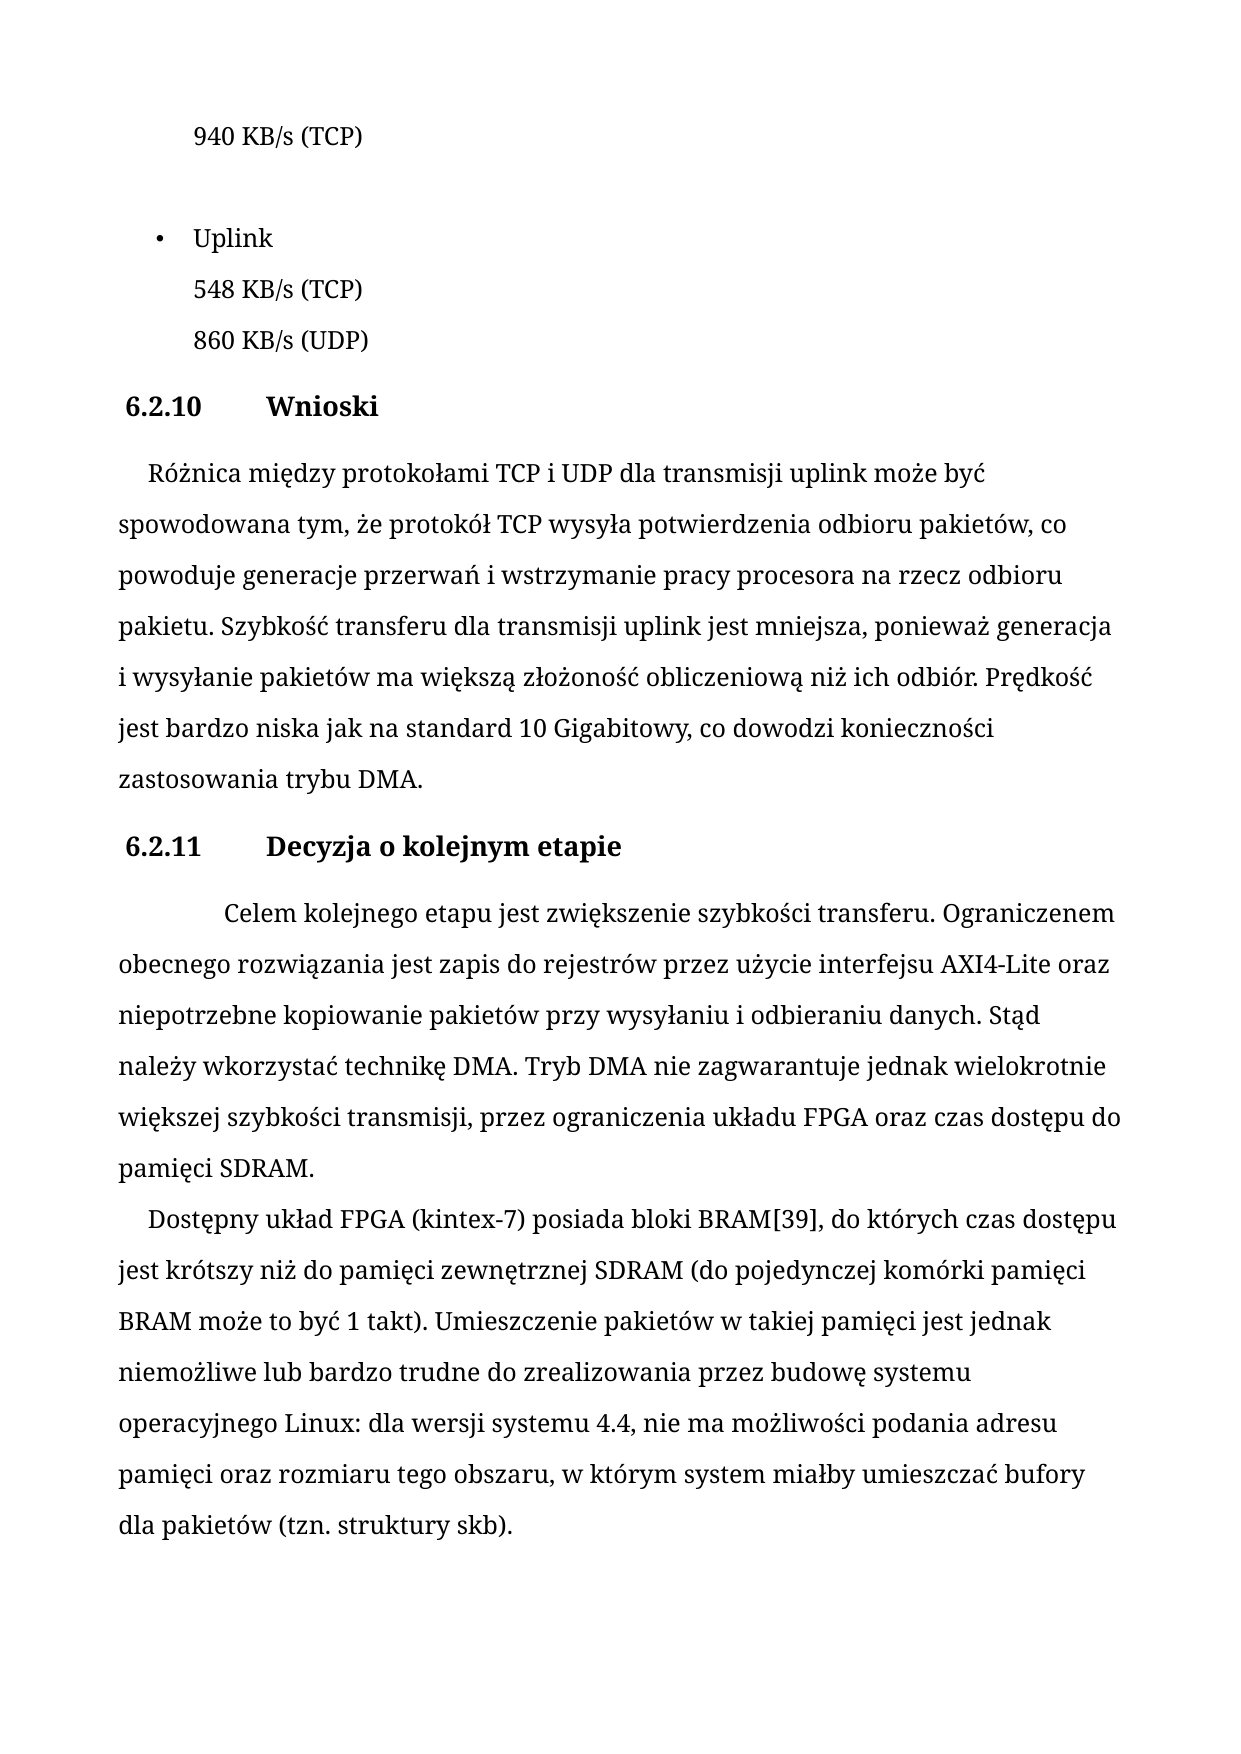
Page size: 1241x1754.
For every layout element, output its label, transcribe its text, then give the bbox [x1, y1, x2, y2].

subtitle Decyzja o kolejnym etapie [118, 828, 1122, 864]
subtitle Wnioski [118, 388, 1122, 425]
list 860 KB/s (UDP) [156, 322, 1122, 356]
text Dostępny układ FPGA (kintex-7) posiada bloki BRAM[39], do których czas dostępu jest krótszy niż do pamięci zewnętrznej SDRAM (do pojedynczej komórki pamięci BRAM może to być 1 takt). Umieszczenie pakietów w takiej pamięci jest jednak niemożliwe lub bardzo trudne do zrealizowania przez budowę systemu operacyjnego Linux: dla wersji systemu 4.4, nie ma możliwości podania adresu pamięci oraz rozmiaru tego obszaru, w którym system miałby umieszczać bufory dla pakietów (tzn. struktury skb). [118, 1202, 1122, 1542]
list Uplink [156, 220, 1122, 254]
list 940 KB/s (TCP) [156, 118, 1122, 152]
text Różnica między protokołami TCP i UDP dla transmisji uplink może być spowodowana tym, że protokół TCP wysyła potwierdzenia odbioru pakietów, co powoduje generacje przerwań i wstrzymanie pracy procesora na rzecz odbioru pakietu. Szybkość transferu dla transmisji uplink jest mniejsza, ponieważ generacja i wysyłanie pakietów ma większą złożoność obliczeniową niż ich odbiór. Prędkość jest bardzo niska jak na standard 10 Gigabitowy, co dowodzi konieczności zastosowania trybu DMA. [118, 456, 1122, 796]
text Celem kolejnego etapu jest zwiększenie szybkości transferu. Ograniczenem obecnego rozwiązania jest zapis do rejestrów przez użycie interfejsu AXI4-Lite oraz niepotrzebne kopiowanie pakietów przy wysyłaniu i odbieraniu danych. Stąd należy wkorzystać technikę DMA. Tryb DMA nie zagwarantuje jednak wielokrotnie większej szybkości transmisji, przez ograniczenia układu FPGA oraz czas dostępu do pamięci SDRAM. [118, 895, 1122, 1185]
list 548 KB/s (TCP) [156, 271, 1122, 305]
